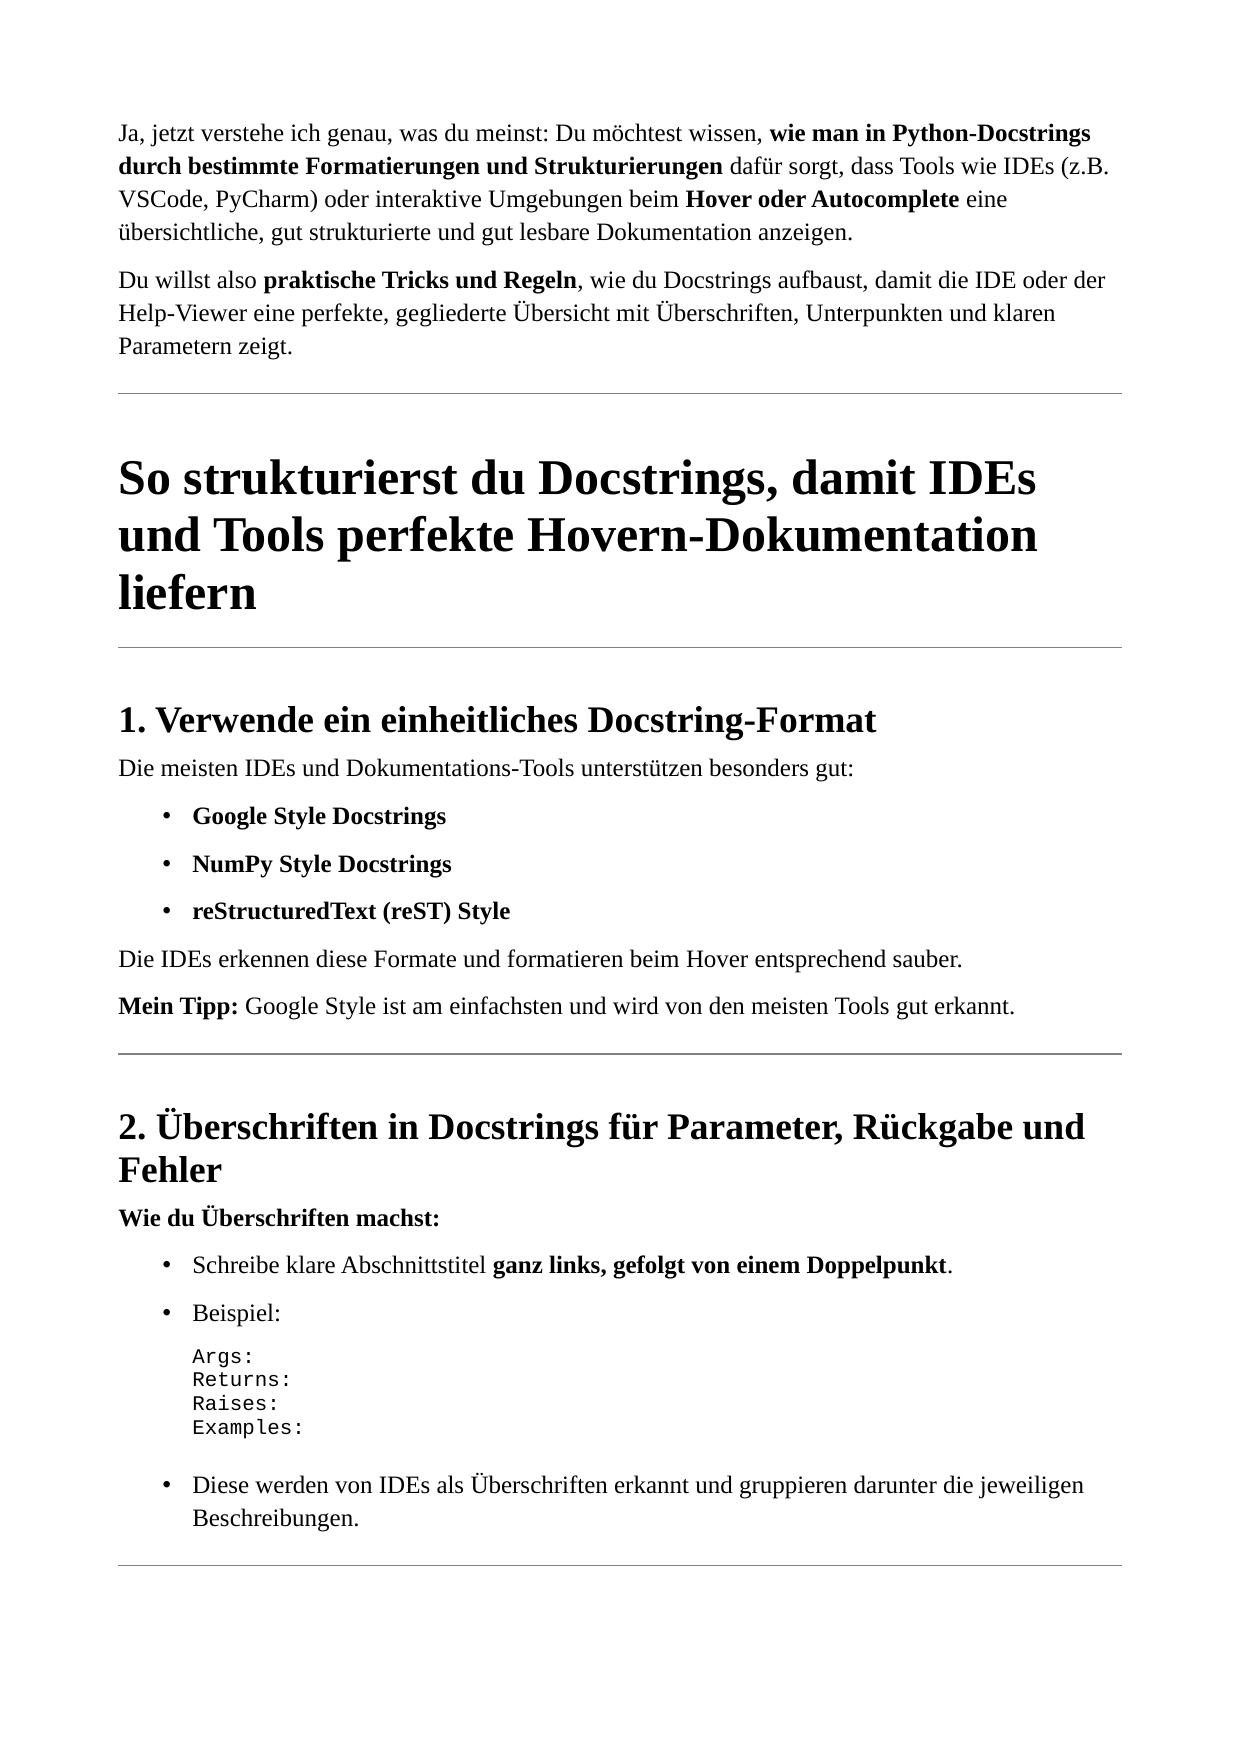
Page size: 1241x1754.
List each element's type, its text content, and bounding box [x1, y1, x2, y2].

text Du willst also praktische Tricks und Regeln, wie du Docstrings aufbaust, damit die IDE oder der Help-Viewer eine perfekte, gegliederte Übersicht mit Überschriften, Unterpunkten und klaren Parametern zeigt. [118, 265, 1122, 359]
text Wie du Überschriften machst: [118, 1203, 1122, 1232]
subtitle So strukturierst du Docstrings, damit IDEs und Tools perfekte Hovern-Dokumentation liefern [118, 448, 1122, 620]
list Raises: [162, 1393, 1122, 1417]
list Returns: [162, 1369, 1122, 1393]
text Die IDEs erkennen diese Formate und formatieren beim Hover entsprechend sauber. [118, 944, 1122, 973]
list Examples: [162, 1417, 1122, 1440]
text Die meisten IDEs und Dokumentations-Tools unterstützen besonders gut: [118, 753, 1122, 782]
subtitle 1. Verwende ein einheitliches Docstring-Format [118, 698, 1122, 741]
list NumPy Style Docstrings [162, 849, 1122, 877]
subtitle 2. Überschriften in Docstrings für Parameter, Rückgabe und Fehler [118, 1104, 1122, 1190]
list Google Style Docstrings [162, 801, 1122, 830]
list reStructuredText (reST) Style [162, 896, 1122, 925]
text Ja, jetzt verstehe ich genau, was du meinst: Du möchtest wissen, wie man in Python-Docstrings durch bestimmte Formatierungen und Strukturierungen dafür sorgt, dass Tools wie IDEs (z.B. VSCode, PyCharm) oder interaktive Umgebungen beim Hover oder Autocomplete eine übersichtliche, gut strukturierte und gut lesbare Dokumentation anzeigen. [118, 118, 1122, 246]
list Schreibe klare Abschnittstitel ganz links, gefolgt von einem Doppelpunkt. [162, 1251, 1122, 1279]
text Mein Tipp: Google Style ist am einfachsten und wird von den meisten Tools gut erkannt. [118, 991, 1122, 1020]
list Args: [162, 1346, 1122, 1369]
list Diese werden von IDEs als Überschriften erkannt und gruppieren darunter die jeweiligen Beschreibungen. [162, 1470, 1122, 1532]
list Beispiel: [162, 1298, 1122, 1327]
